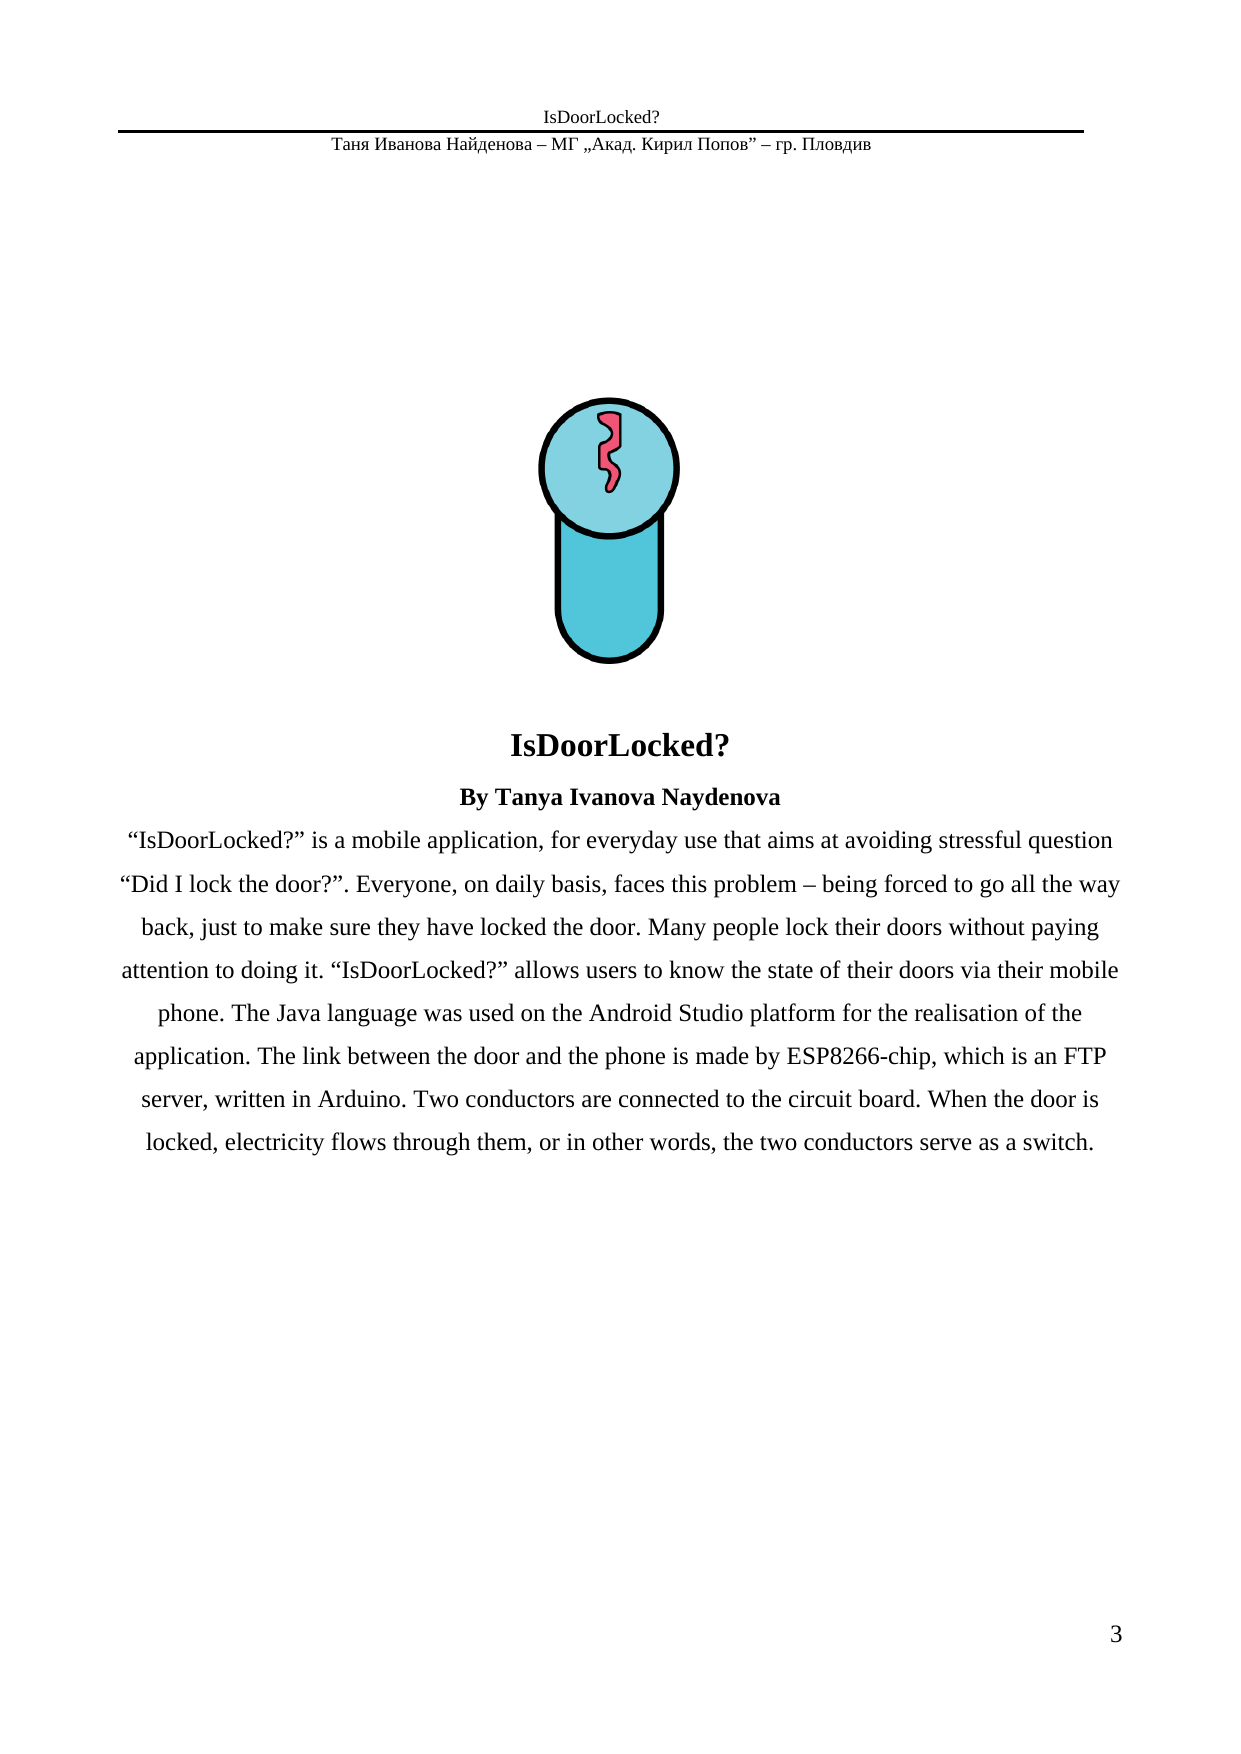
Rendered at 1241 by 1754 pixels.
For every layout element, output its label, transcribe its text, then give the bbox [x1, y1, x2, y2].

text IsDoorLocked? [118, 725, 1122, 763]
text “IsDoorLocked?” is a mobile application, for everyday use that aims at avoiding stressful question “Did I lock the door?”. Everyone, on daily basis, faces this problem – being forced to go all the way back, just to make sure they have locked the door. Many people lock their doors without paying attention to doing it. “IsDoorLocked?” allows users to know the state of their doors via their mobile phone. The Java language was used on the Android Studio platform for the realisation of the application. The link between the door and the phone is made by ESP8266-chip, which is an FTP server, written in Arduino. Two conductors are connected to the circuit board. When the door is locked, electricity flows through them, or in other words, the two conductors serve as a switch. [118, 826, 1122, 1156]
picture [472, 394, 746, 668]
text By Tanya Ivanova Naydenova [118, 782, 1122, 811]
